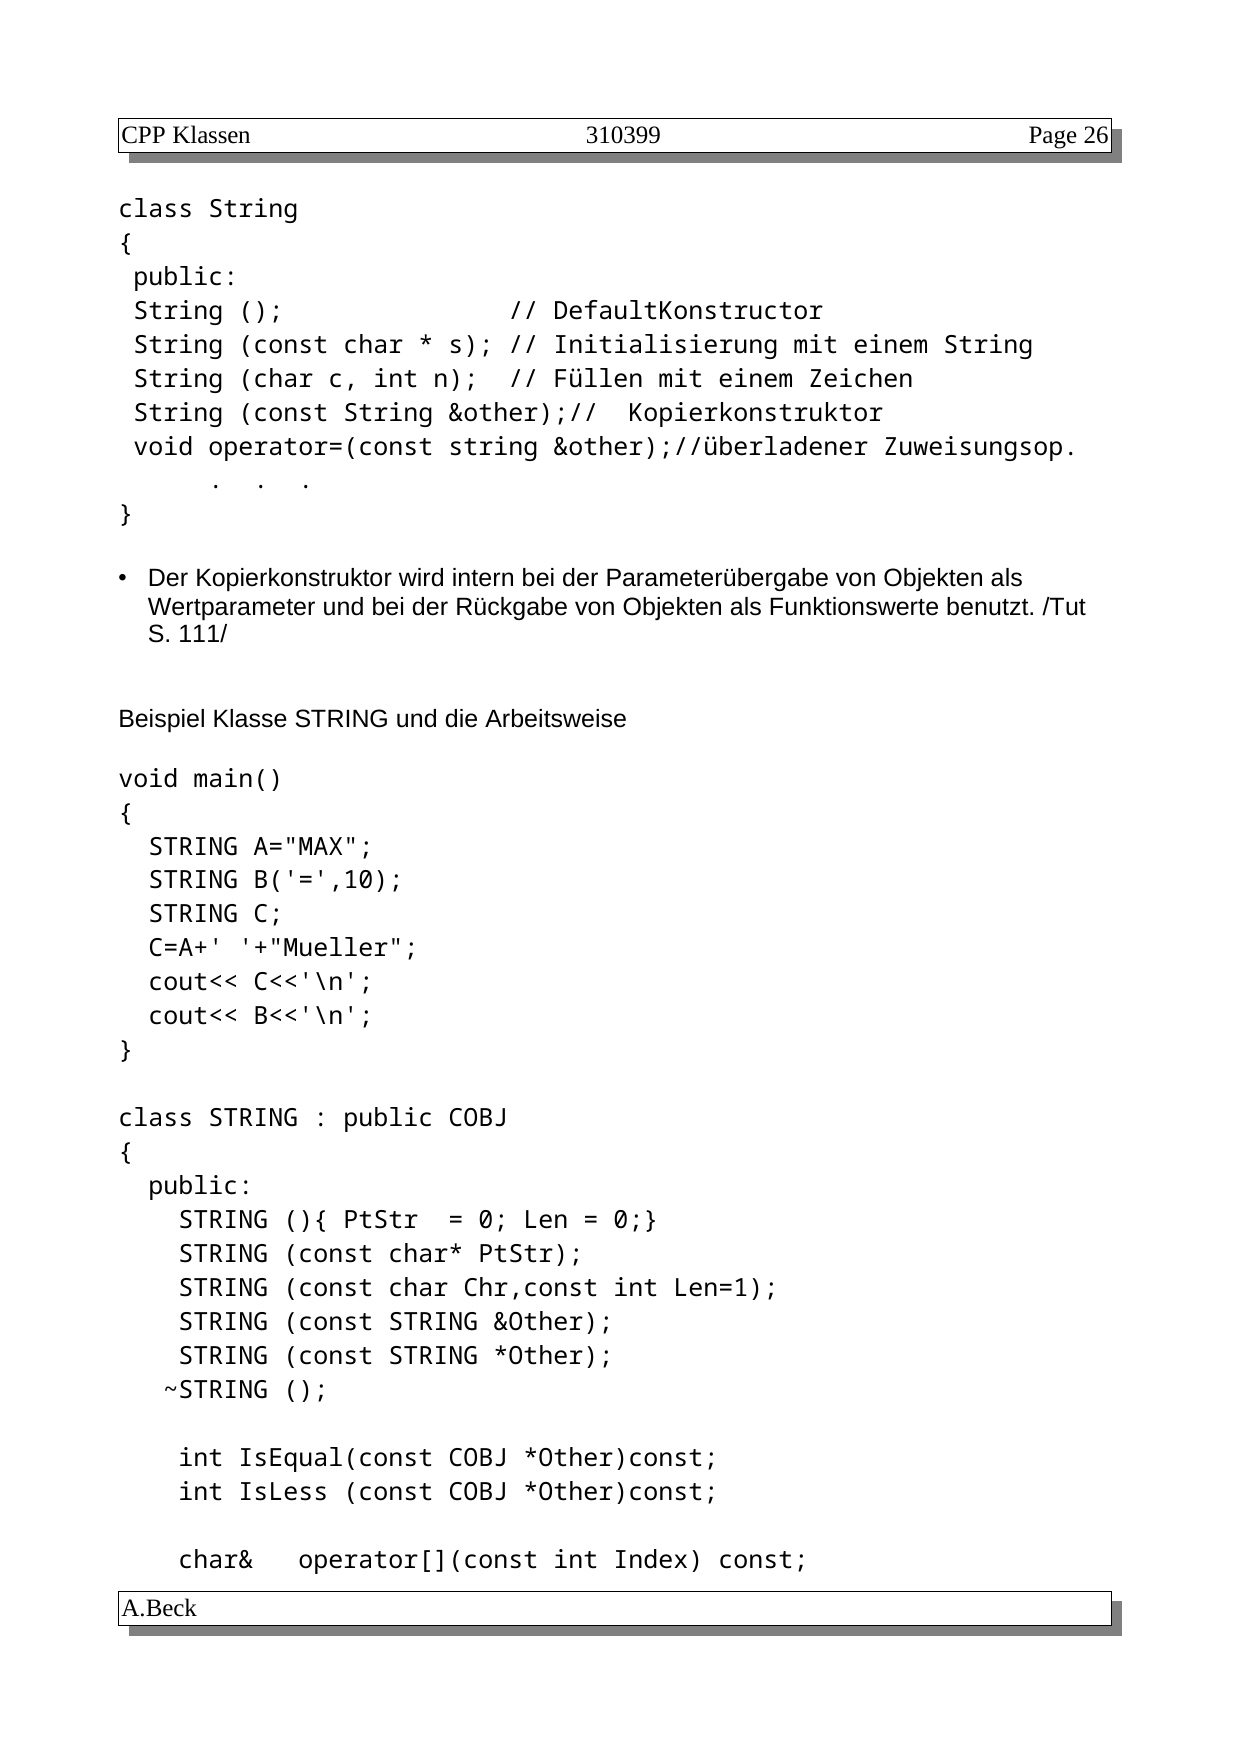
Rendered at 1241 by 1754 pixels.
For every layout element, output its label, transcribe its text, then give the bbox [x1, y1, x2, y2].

text { [118, 225, 1122, 259]
text String (const char * s); // Initialisierung mit einem String [118, 327, 1122, 361]
text STRING (const STRING *Other); [118, 1338, 1122, 1372]
text public: [118, 259, 1122, 293]
text Beispiel Klasse STRING und die Arbeitsweise [118, 704, 1122, 732]
text ~STRING (); [118, 1372, 1122, 1406]
text String (const String &other);// Kopierkonstruktor [118, 394, 1122, 428]
text STRING B('=',10); [118, 862, 1122, 896]
text . . . [118, 462, 1122, 496]
text { [118, 1134, 1122, 1168]
text STRING (const char Chr,const int Len=1); [118, 1270, 1122, 1304]
text class STRING : public COBJ [118, 1100, 1122, 1134]
text int IsLess (const COBJ *Other)const; [118, 1474, 1122, 1508]
text STRING C; [118, 896, 1122, 930]
text C=A+' '+"Mueller"; [118, 930, 1122, 964]
text String (char c, int n); // Füllen mit einem Zeichen [118, 361, 1122, 394]
text { [118, 794, 1122, 828]
text STRING A="MAX"; [118, 828, 1122, 862]
text } [118, 496, 1122, 530]
text STRING (){ PtStr = 0; Len = 0;} [118, 1202, 1122, 1236]
text STRING (const char* PtStr); [118, 1236, 1122, 1270]
text int IsEqual(const COBJ *Other)const; [118, 1440, 1122, 1474]
text cout<< C<<'\n'; [118, 964, 1122, 998]
text cout<< B<<'\n'; [118, 998, 1122, 1032]
text class String [118, 191, 1122, 225]
list Der Kopierkonstruktor wird intern bei der Parameterübergabe von Objekten als Wertparameter und bei der Rückgabe von Objekten als Funktionswerte benutzt. /Tut S. 111/ [118, 564, 1122, 648]
text public: [118, 1168, 1122, 1202]
text String (); // DefaultKonstructor [118, 293, 1122, 327]
text char& operator[](const int Index) const; [118, 1542, 1122, 1576]
text void main() [118, 761, 1122, 794]
text STRING (const STRING &Other); [118, 1304, 1122, 1338]
text void operator=(const string &other);//überladener Zuweisungsop. [118, 428, 1122, 462]
text } [118, 1032, 1122, 1066]
